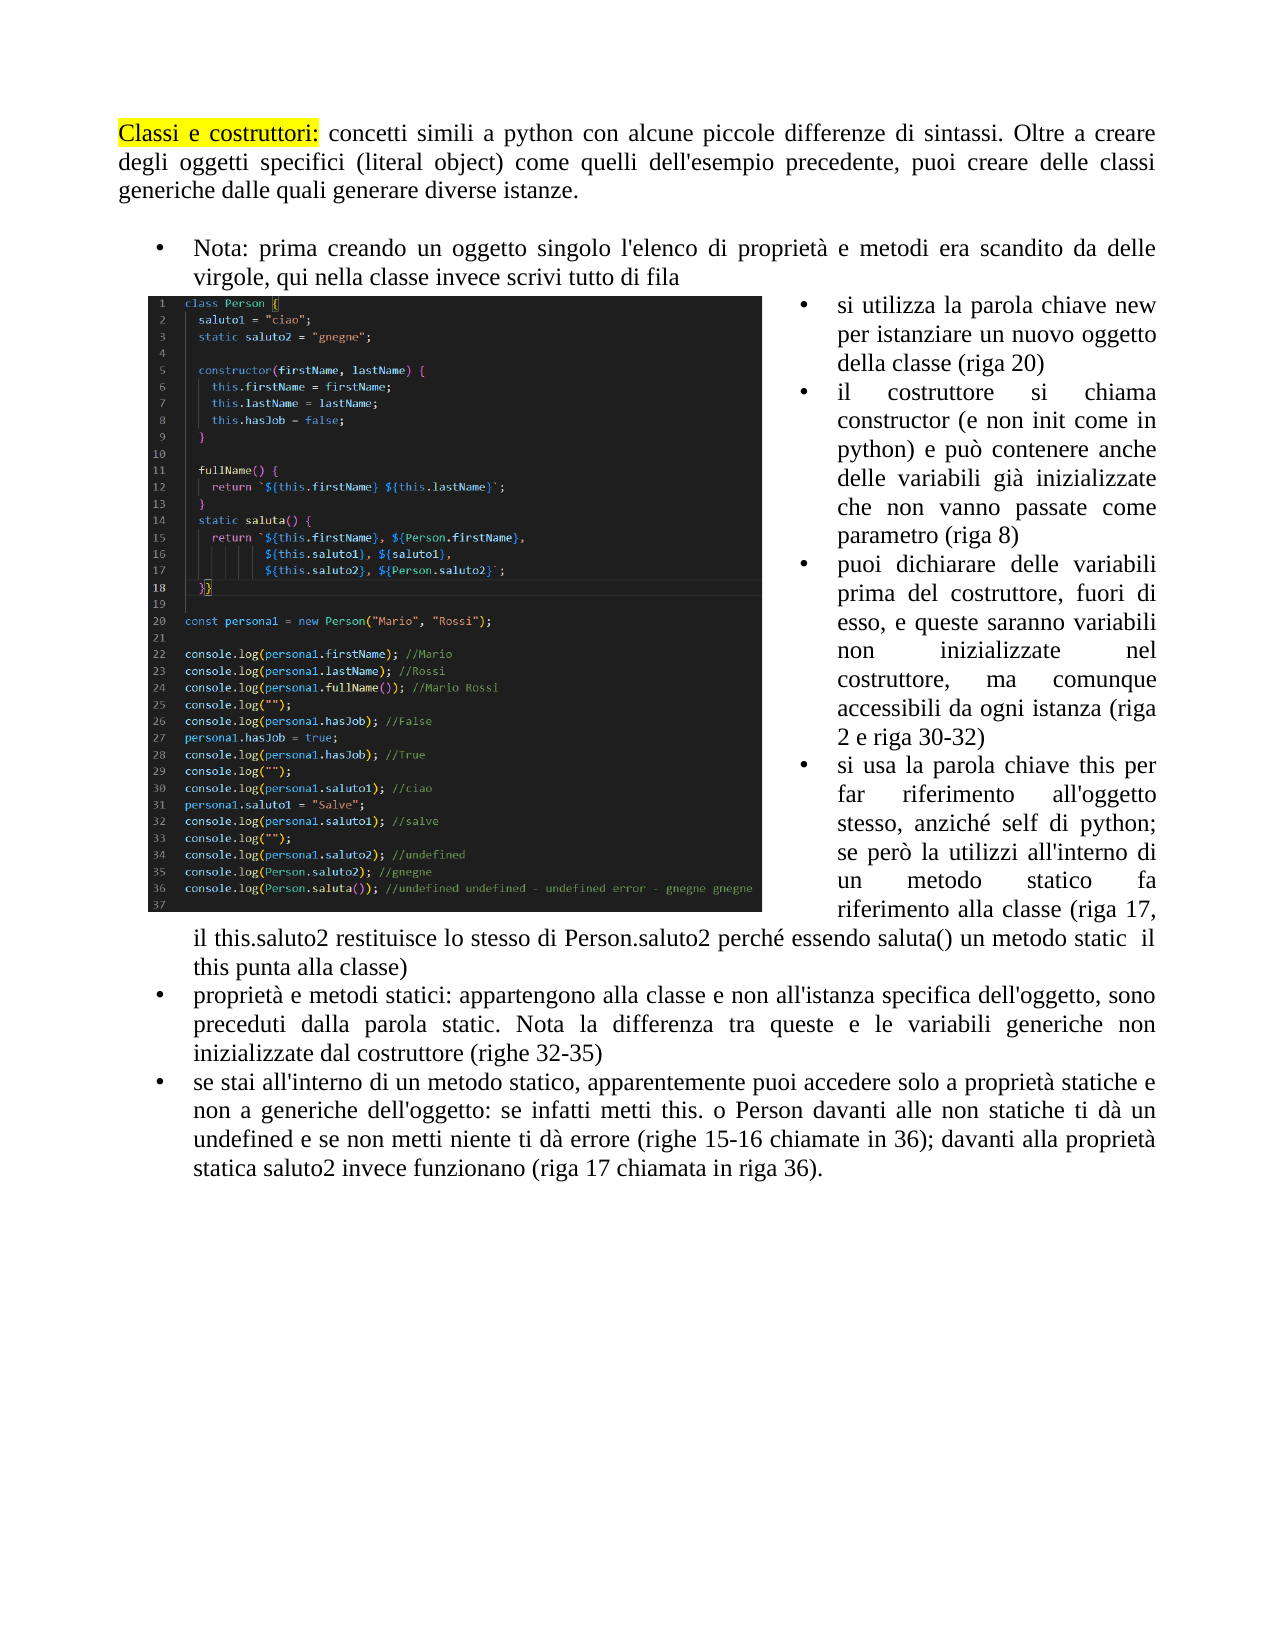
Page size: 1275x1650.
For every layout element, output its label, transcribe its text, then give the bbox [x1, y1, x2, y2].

list se stai all'interno di un metodo statico, apparentemente puoi accedere solo a proprietà statiche e non a generiche dell'oggetto: se infatti metti this. o Person davanti alle non statiche ti dà un undefined e se non metti niente ti dà errore (righe 15-16 chiamate in 36); davanti alla proprietà statica saluto2 invece funzionano (riga 17 chiamata in riga 36). [156, 1067, 1157, 1182]
list proprietà e metodi statici: appartengono alla classe e non all'istanza specifica dell'oggetto, sono preceduti dalla parola static. Nota la differenza tra queste e le variabili generiche non inizializzate dal costruttore (righe 32-35) [156, 981, 1157, 1067]
picture [148, 296, 763, 912]
list si utilizza la parola chiave new per istanziare un nuovo oggetto della classe (riga 20) [156, 291, 1157, 377]
list Nota: prima creando un oggetto singolo l'elenco di proprietà e metodi era scandito da delle virgole, qui nella classe invece scrivi tutto di fila [156, 233, 1157, 291]
list si usa la parola chiave this per far riferimento all'oggetto stesso, anziché self di python; se però la utilizzi all'interno di un metodo statico fa riferimento alla classe (riga 17, il this.saluto2 restituisce lo stesso di Person.saluto2 perché essendo saluta() un metodo static il this punta alla classe) [156, 751, 1157, 981]
text Classi e costruttori: concetti simili a python con alcune piccole differenze di sintassi. Oltre a creare degli oggetti specifici (literal object) come quelli dell'esempio precedente, puoi creare delle classi generiche dalle quali generare diverse istanze. [118, 118, 1157, 204]
list puoi dichiarare delle variabili prima del costruttore, fuori di esso, e queste saranno variabili non inizializzate nel costruttore, ma comunque accessibili da ogni istanza (riga 2 e riga 30-32) [763, 549, 1157, 751]
list il costruttore si chiama constructor (e non init come in python) e può contenere anche delle variabili già inizializzate che non vanno passate come parametro (riga 8) [763, 377, 1157, 549]
